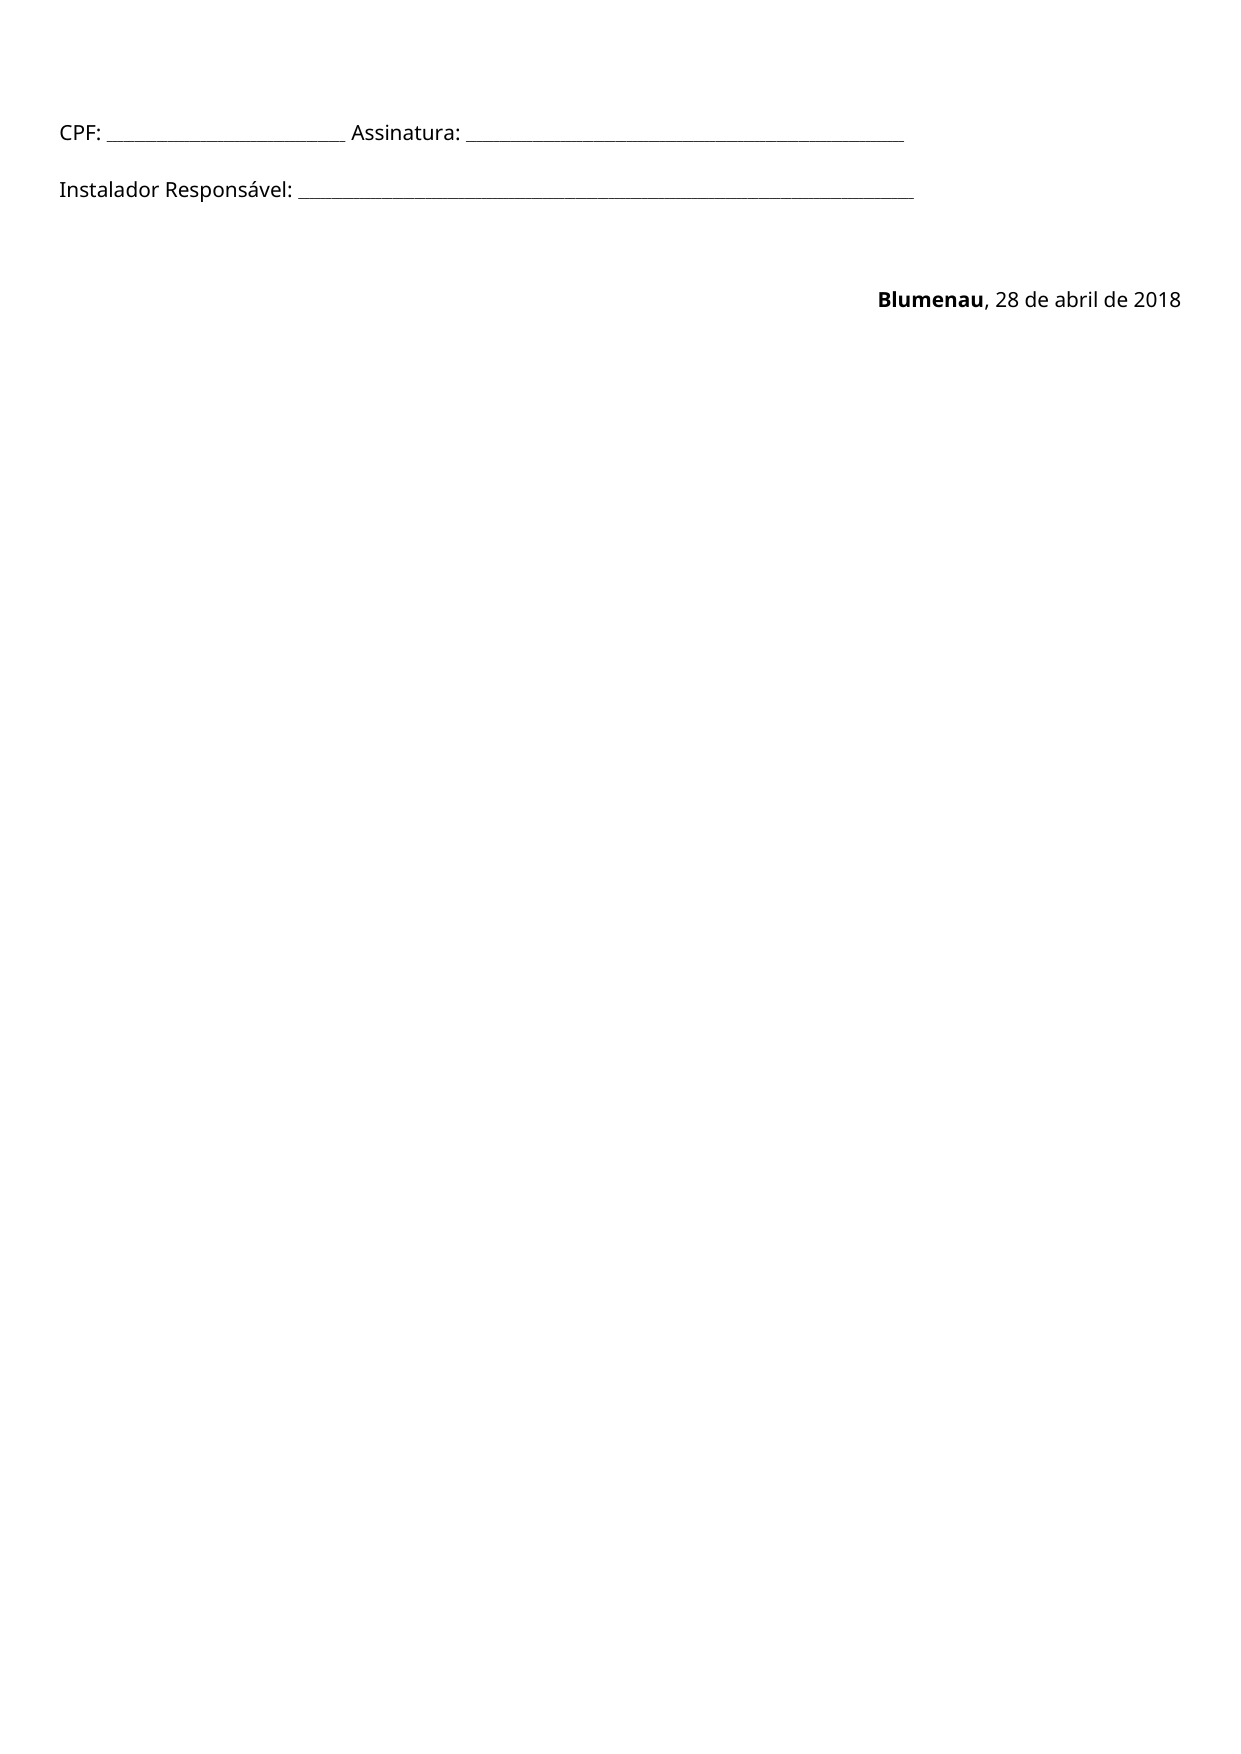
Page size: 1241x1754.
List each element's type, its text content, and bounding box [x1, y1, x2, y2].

text Blumenau, 28 de abril de 2018 [59, 285, 1181, 314]
text CPF: ___________________________________________ Assinatura: _______________________________________________________________________________ Instalador Responsável: _______________________________________________________________________________________________________________ [59, 118, 1181, 232]
